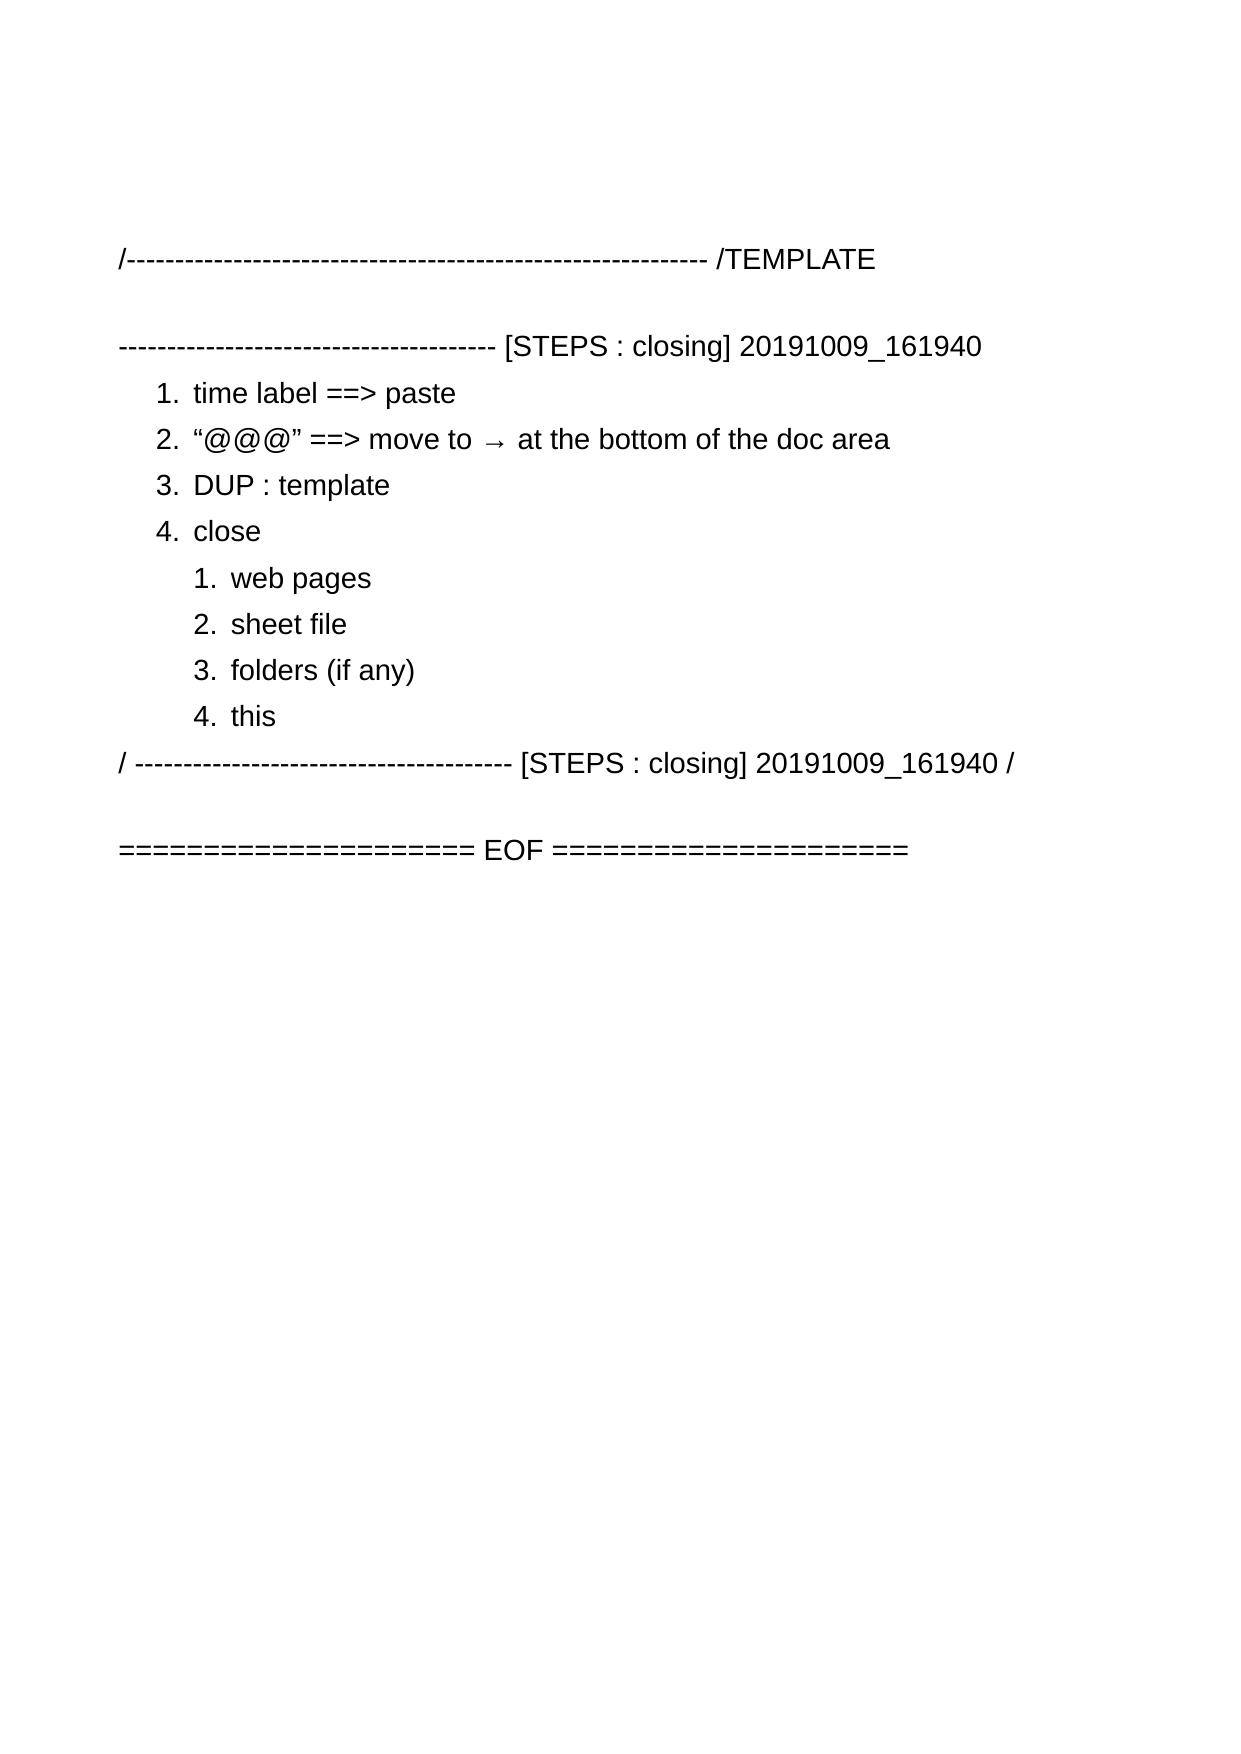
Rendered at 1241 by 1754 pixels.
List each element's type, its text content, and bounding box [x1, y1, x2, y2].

list time label ==> paste [156, 376, 1122, 409]
text /------------------------------------------------------------ /TEMPLATE [118, 242, 1122, 275]
text / --------------------------------------- [STEPS : closing] 20191009_161940 / [118, 746, 1122, 779]
list DUP : template [156, 468, 1122, 502]
list “@@@” ==> move to → at the bottom of the doc area [156, 422, 1122, 455]
text ===================== EOF ===================== [118, 833, 1122, 867]
list this [193, 699, 1122, 733]
list folders (if any) [193, 653, 1122, 687]
text --------------------------------------- [STEPS : closing] 20191009_161940 [118, 329, 1122, 363]
list sheet file [193, 607, 1122, 640]
list web pages [193, 561, 1122, 594]
list close [156, 514, 1122, 548]
